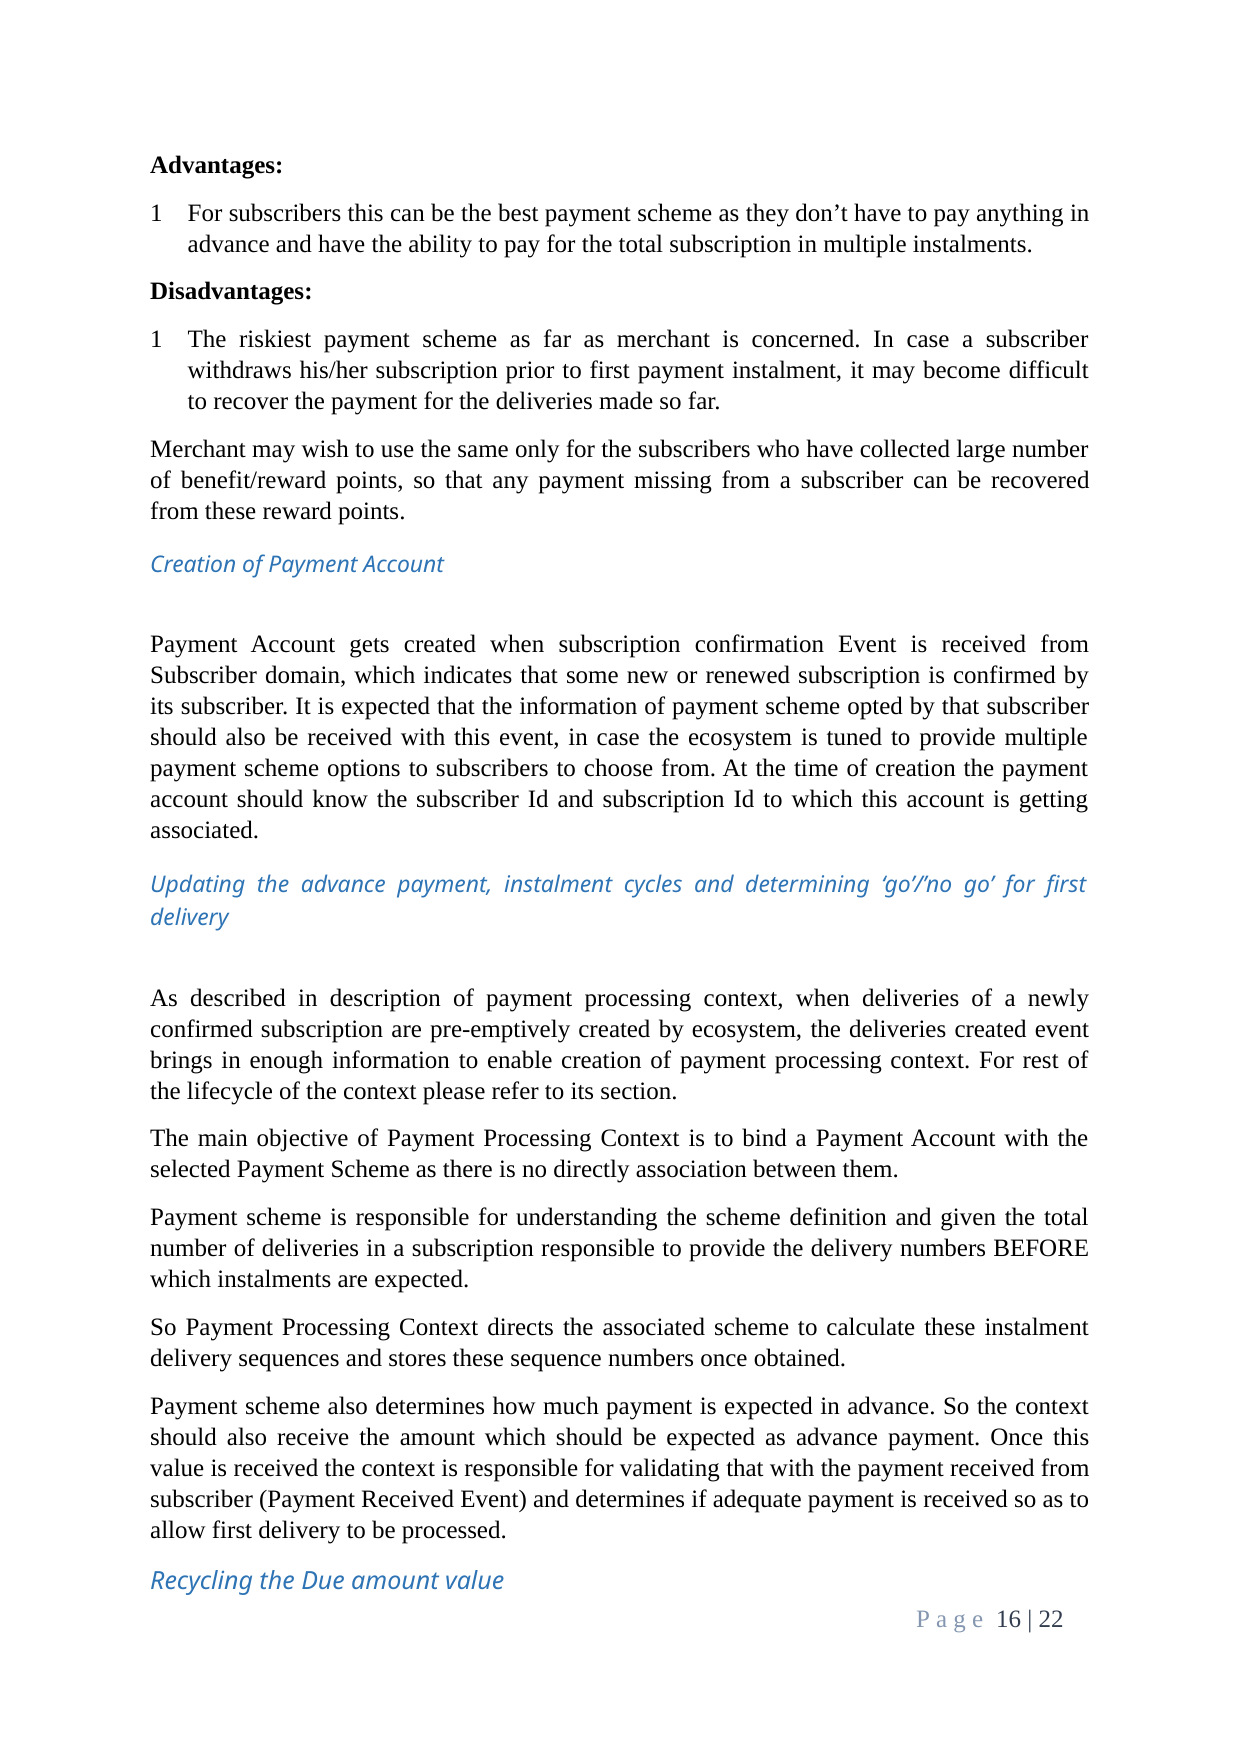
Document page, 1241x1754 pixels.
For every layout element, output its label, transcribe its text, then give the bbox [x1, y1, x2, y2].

list The riskiest payment scheme as far as merchant is concerned. In case a subscriber withdraws his/her subscription prior to first payment instalment, it may become difficult to recover the payment for the deliveries made so far. [150, 324, 1090, 415]
text As described in description of payment processing context, when deliveries of a newly confirmed subscription are pre-emptively created by ecosystem, the deliveries created event brings in enough information to enable creation of payment processing context. For rest of the lifecycle of the context please refer to its section. [150, 983, 1090, 1104]
text Disadvantages: [150, 276, 1090, 305]
subtitle Creation of Payment Account [150, 548, 1090, 579]
text So Payment Processing Context directs the associated scheme to calculate these instalment delivery sequences and stores these sequence numbers once obtained. [150, 1312, 1090, 1372]
text Payment scheme also determines how much payment is expected in advance. So the context should also receive the amount which should be expected as advance payment. Once this value is received the context is responsible for validating that with the payment received from subscriber (Payment Received Event) and determines if adequate payment is received so as to allow first delivery to be processed. [150, 1391, 1090, 1544]
subtitle Updating the advance payment, instalment cycles and determining ‘go’/’no go’ for first delivery [150, 867, 1090, 932]
text Payment scheme is responsible for understanding the scheme definition and given the total number of deliveries in a subscription responsible to provide the delivery numbers BEFORE which instalments are expected. [150, 1202, 1090, 1293]
text Merchant may wish to use the same only for the subscribers who have collected large number of benefit/reward points, so that any payment missing from a subscriber can be recovered from these reward points. [150, 434, 1090, 525]
text Recycling the Due amount value [150, 1563, 1090, 1597]
text Advantages: [150, 150, 1090, 179]
text The main objective of Payment Processing Context is to bind a Payment Account with the selected Payment Scheme as there is no directly association between them. [150, 1123, 1090, 1183]
text Payment Account gets created when subscription confirmation Event is received from Subscriber domain, which indicates that some new or renewed subscription is confirmed by its subscriber. It is expected that the information of payment scheme opted by that subscriber should also be received with this event, in case the ecosystem is tuned to provide multiple payment scheme options to subscribers to choose from. At the time of creation the payment account should know the subscriber Id and subscription Id to which this account is getting associated. [150, 629, 1090, 844]
list For subscribers this can be the best payment scheme as they don’t have to pay anything in advance and have the ability to pay for the total subscription in multiple instalments. [150, 198, 1090, 257]
